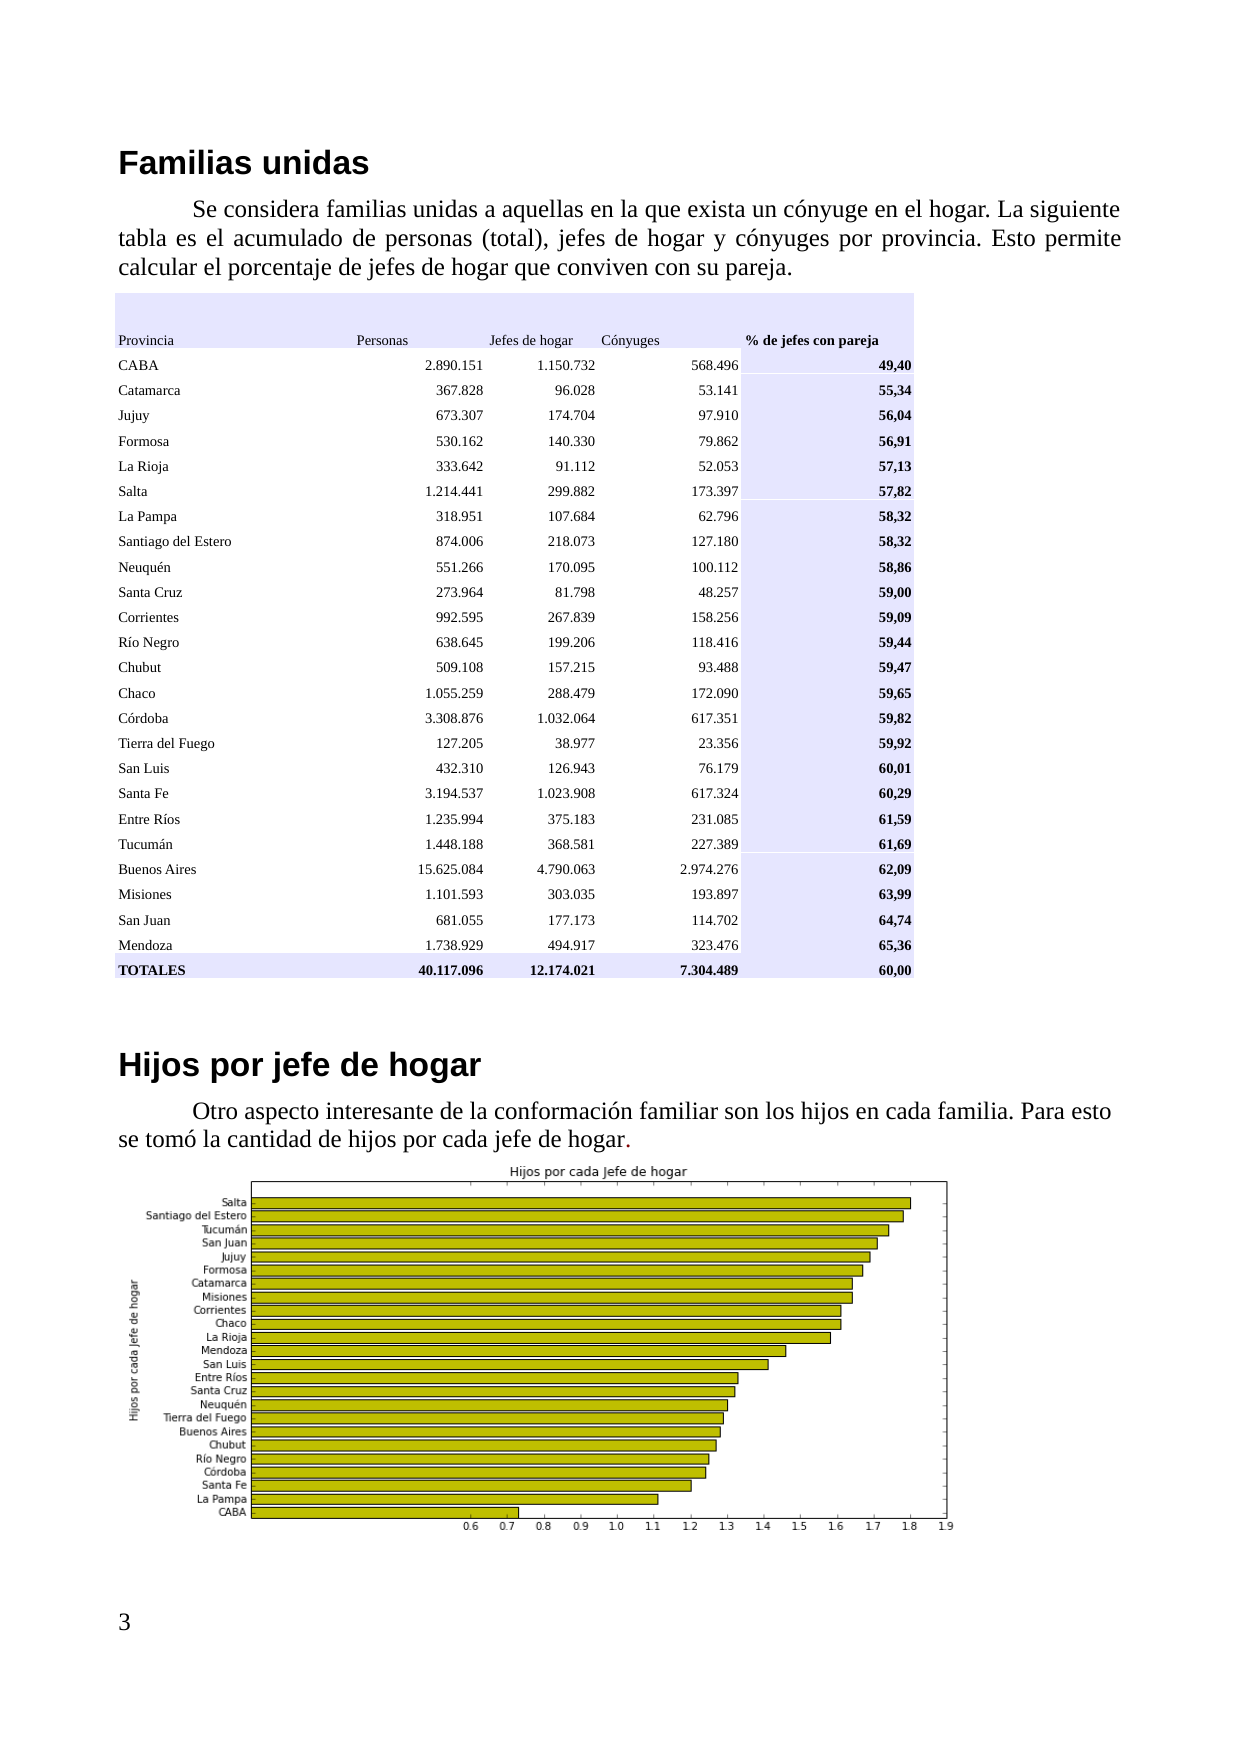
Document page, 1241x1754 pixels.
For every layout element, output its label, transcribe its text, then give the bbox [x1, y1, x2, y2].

table_cell 79.862 [598, 424, 741, 449]
table_cell La Pampa [115, 500, 353, 525]
table_header Personas [353, 293, 486, 348]
table_cell 49,40 [741, 348, 914, 373]
table_cell 3.308.876 [353, 701, 486, 726]
table_cell 58,32 [741, 500, 914, 525]
table_cell 97.910 [598, 399, 741, 424]
table_cell 59,44 [741, 626, 914, 651]
table_cell 63,99 [741, 878, 914, 903]
table_cell 81.798 [486, 575, 598, 600]
table_cell 60,29 [741, 777, 914, 802]
table_cell 23.356 [598, 726, 741, 752]
table_cell Río Negro [115, 626, 353, 651]
table_cell Salta [115, 474, 353, 499]
table_cell 3.194.537 [353, 777, 486, 802]
table_cell 494.917 [486, 928, 598, 953]
table_header Provincia [115, 293, 353, 348]
table_cell 568.496 [598, 348, 741, 373]
table_cell 118.416 [598, 626, 741, 651]
table_cell 53.141 [598, 374, 741, 399]
table_cell 199.206 [486, 626, 598, 651]
table_cell Buenos Aires [115, 853, 353, 878]
table_cell 218.073 [486, 525, 598, 550]
table_cell 231.085 [598, 802, 741, 827]
table_cell 323.476 [598, 928, 741, 953]
text Se considera familias unidas a aquellas en la que exista un cónyuge en el hogar. La siguiente tabla es el acumulado de personas (total), jefes de hogar y cónyuges por provincia. Esto permite calcular el porcentaje de jefes de hogar que conviven con su pareja. [118, 194, 1122, 281]
table_cell 56,04 [741, 399, 914, 424]
table_cell 59,65 [741, 676, 914, 701]
table_cell 174.704 [486, 399, 598, 424]
table_cell 93.488 [598, 651, 741, 676]
table_cell 288.479 [486, 676, 598, 701]
table_cell 1.235.994 [353, 802, 486, 827]
table_cell Chaco [115, 676, 353, 701]
table_cell 96.028 [486, 374, 598, 399]
table_cell Mendoza [115, 928, 353, 953]
table_cell 58,32 [741, 525, 914, 550]
picture [123, 1159, 961, 1539]
table_cell 173.397 [598, 474, 741, 499]
table_cell 140.330 [486, 424, 598, 449]
table_cell 2.974.276 [598, 853, 741, 878]
table_cell Santa Fe [115, 777, 353, 802]
table_cell 158.256 [598, 600, 741, 626]
table_cell 127.205 [353, 726, 486, 752]
table_cell 56,91 [741, 424, 914, 449]
table_cell La Rioja [115, 449, 353, 474]
table_cell 177.173 [486, 903, 598, 928]
table_cell 59,47 [741, 651, 914, 676]
table_cell 60,00 [741, 953, 914, 978]
table_cell 1.214.441 [353, 474, 486, 499]
table_cell 100.112 [598, 550, 741, 575]
table_cell Catamarca [115, 374, 353, 399]
table_cell San Juan [115, 903, 353, 928]
table_cell Tierra del Fuego [115, 726, 353, 752]
table_cell 368.581 [486, 827, 598, 852]
table_cell 59,82 [741, 701, 914, 726]
table_cell CABA [115, 348, 353, 373]
table_cell 64,74 [741, 903, 914, 928]
table_cell Misiones [115, 878, 353, 903]
table_cell 59,92 [741, 726, 914, 752]
table_cell 62,09 [741, 853, 914, 878]
table_header Cónyuges [598, 293, 741, 348]
table_cell 15.625.084 [353, 853, 486, 878]
table_cell 107.684 [486, 500, 598, 525]
table_cell 170.095 [486, 550, 598, 575]
table_header Jefes de hogar [486, 293, 598, 348]
table_cell Jujuy [115, 399, 353, 424]
table_cell 59,09 [741, 600, 914, 626]
table_cell 874.006 [353, 525, 486, 550]
table_cell 61,59 [741, 802, 914, 827]
table_cell 7.304.489 [598, 953, 741, 978]
table_cell 172.090 [598, 676, 741, 701]
table_cell 126.943 [486, 752, 598, 777]
table_cell 91.112 [486, 449, 598, 474]
table_cell San Luis [115, 752, 353, 777]
table_cell 432.310 [353, 752, 486, 777]
table_cell 2.890.151 [353, 348, 486, 373]
table_cell 127.180 [598, 525, 741, 550]
table_cell 333.642 [353, 449, 486, 474]
table_cell 617.351 [598, 701, 741, 726]
table_cell 59,00 [741, 575, 914, 600]
table_cell 1.032.064 [486, 701, 598, 726]
table_cell 4.790.063 [486, 853, 598, 878]
table_cell 1.023.908 [486, 777, 598, 802]
table_cell 57,13 [741, 449, 914, 474]
table_cell 273.964 [353, 575, 486, 600]
table_cell 992.595 [353, 600, 486, 626]
table_cell 40.117.096 [353, 953, 486, 978]
table_cell 375.183 [486, 802, 598, 827]
table_cell 12.174.021 [486, 953, 598, 978]
subtitle Familias unidas [118, 143, 1122, 182]
table_cell Neuquén [115, 550, 353, 575]
table_cell 267.839 [486, 600, 598, 626]
table_cell Entre Ríos [115, 802, 353, 827]
table_cell Santiago del Estero [115, 525, 353, 550]
table_cell 60,01 [741, 752, 914, 777]
table_cell 227.389 [598, 827, 741, 852]
table_cell 48.257 [598, 575, 741, 600]
table_cell 114.702 [598, 903, 741, 928]
table_cell 193.897 [598, 878, 741, 903]
table_cell 530.162 [353, 424, 486, 449]
table_cell TOTALES [115, 953, 353, 978]
table_cell 638.645 [353, 626, 486, 651]
table_cell 1.055.259 [353, 676, 486, 701]
table_cell 65,36 [741, 928, 914, 953]
table_cell Chubut [115, 651, 353, 676]
table_cell 1.738.929 [353, 928, 486, 953]
table_cell 52.053 [598, 449, 741, 474]
table_cell 1.101.593 [353, 878, 486, 903]
table_cell 509.108 [353, 651, 486, 676]
table_cell 673.307 [353, 399, 486, 424]
table_cell 55,34 [741, 374, 914, 399]
table_cell 157.215 [486, 651, 598, 676]
table_cell 62.796 [598, 500, 741, 525]
table_cell 367.828 [353, 374, 486, 399]
table_cell 76.179 [598, 752, 741, 777]
table_cell 318.951 [353, 500, 486, 525]
text Otro aspecto interesante de la conformación familiar son los hijos en cada familia. Para esto se tomó la cantidad de hijos por cada jefe de hogar. [118, 1096, 1122, 1153]
table_cell 551.266 [353, 550, 486, 575]
table_header % de jefes con pareja [741, 293, 914, 348]
table_cell 299.882 [486, 474, 598, 499]
subtitle Hijos por jefe de hogar [118, 1045, 1122, 1083]
table_cell 1.448.188 [353, 827, 486, 852]
table_cell 57,82 [741, 474, 914, 499]
table_cell 58,86 [741, 550, 914, 575]
table_cell Santa Cruz [115, 575, 353, 600]
table_cell 617.324 [598, 777, 741, 802]
table_cell 38.977 [486, 726, 598, 752]
table_cell Formosa [115, 424, 353, 449]
table_cell Corrientes [115, 600, 353, 626]
table_cell 681.055 [353, 903, 486, 928]
table_cell Córdoba [115, 701, 353, 726]
table_cell 303.035 [486, 878, 598, 903]
table_cell 61,69 [741, 827, 914, 852]
table_cell Tucumán [115, 827, 353, 852]
table_cell 1.150.732 [486, 348, 598, 373]
